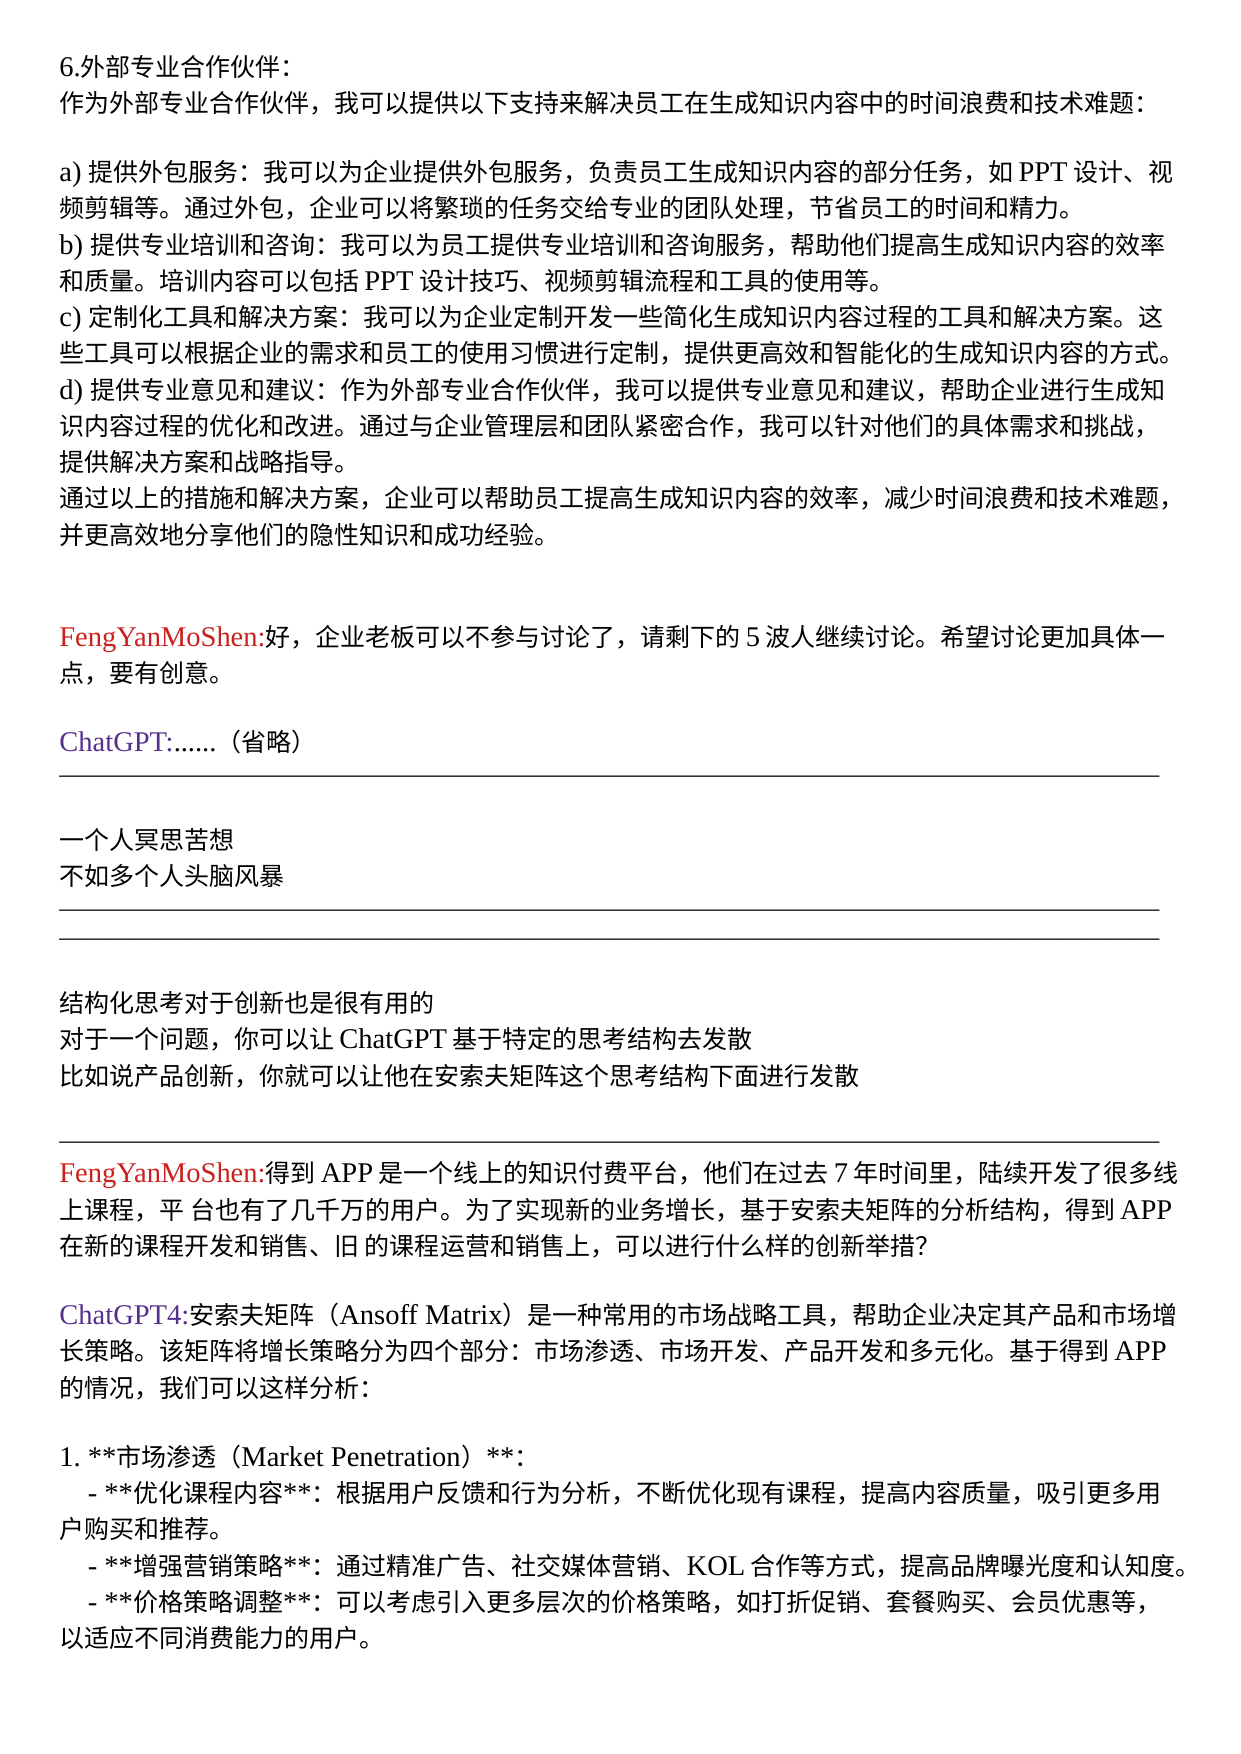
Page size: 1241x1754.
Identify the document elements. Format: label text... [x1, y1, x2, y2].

text FengYanMoShen:得到APP是一个线上的知识付费平台，他们在过去7年时间里，陆续开发了很多线上课程，平 台也有了几千万的用户。为了实现新的业务增长，基于安索夫矩阵的分析结构，得到APP在新的课程开发和销售、旧 的课程运营和销售上，可以进行什么样的创新举措？ [59, 1154, 1181, 1263]
text 比如说产品创新，你就可以让他在安索夫矩阵这个思考结构下面进行发散 [59, 1056, 1181, 1092]
text 对于一个问题，你可以让ChatGPT基于特定的思考结构去发散 [59, 1020, 1181, 1056]
text ———————————————————————————————————————————— [59, 1125, 1181, 1154]
text 1. **市场渗透（Market Penetration）**： [59, 1437, 1181, 1473]
text 结构化思考对于创新也是很有用的 [59, 983, 1181, 1020]
text b) 提供专业培训和咨询：我可以为员工提供专业培训和咨询服务，帮助他们提高生成知识内容的效率和质量。培训内容可以包括PPT设计技巧、视频剪辑流程和工具的使用等。 [59, 225, 1181, 298]
text c) 定制化工具和解决方案：我可以为企业定制开发一些简化生成知识内容过程的工具和解决方案。这些工具可以根据企业的需求和员工的使用习惯进行定制，提供更高效和智能化的生成知识内容的方式。 [59, 298, 1181, 370]
text a) 提供外包服务：我可以为企业提供外包服务，负责员工生成知识内容的部分任务，如PPT设计、视频剪辑等。通过外包，企业可以将繁琐的任务交给专业的团队处理，节省员工的时间和精力。 [59, 153, 1181, 225]
text ———————————————————————————————————————————— [59, 922, 1181, 951]
text 6.外部专业合作伙伴： [59, 47, 1181, 83]
text 作为外部专业合作伙伴，我可以提供以下支持来解决员工在生成知识内容中的时间浪费和技术难题： [59, 83, 1181, 120]
text - **增强营销策略**：通过精准广告、社交媒体营销、KOL合作等方式，提高品牌曝光度和认知度。 [59, 1546, 1181, 1582]
text - **价格策略调整**：可以考虑引入更多层次的价格策略，如打折促销、套餐购买、会员优惠等，以适应不同消费能力的用户。 [59, 1582, 1181, 1655]
text 通过以上的措施和解决方案，企业可以帮助员工提高生成知识内容的效率，减少时间浪费和技术难题，并更高效地分享他们的隐性知识和成功经验。 [59, 479, 1181, 551]
text ———————————————————————————————————————————— [59, 759, 1181, 788]
text d) 提供专业意见和建议：作为外部专业合作伙伴，我可以提供专业意见和建议，帮助企业进行生成知识内容过程的优化和改进。通过与企业管理层和团队紧密合作，我可以针对他们的具体需求和挑战，提供解决方案和战略指导。 [59, 370, 1181, 479]
text FengYanMoShen:好，企业老板可以不参与讨论了，请剩下的5波人继续讨论。希望讨论更加具体一点，要有创意。 [59, 617, 1181, 690]
text 不如多个人头脑风暴 [59, 857, 1181, 893]
text ChatGPT4:安索夫矩阵（Ansoff Matrix）是一种常用的市场战略工具，帮助企业决定其产品和市场增长策略。该矩阵将增长策略分为四个部分：市场渗透、市场开发、产品开发和多元化。基于得到APP的情况，我们可以这样分析： [59, 1296, 1181, 1404]
text 一个人冥思苦想 [59, 821, 1181, 857]
text ———————————————————————————————————————————— [59, 893, 1181, 922]
text - **优化课程内容**：根据用户反馈和行为分析，不断优化现有课程，提高内容质量，吸引更多用户购买和推荐。 [59, 1473, 1181, 1546]
text ChatGPT:......（省略） [59, 723, 1181, 759]
